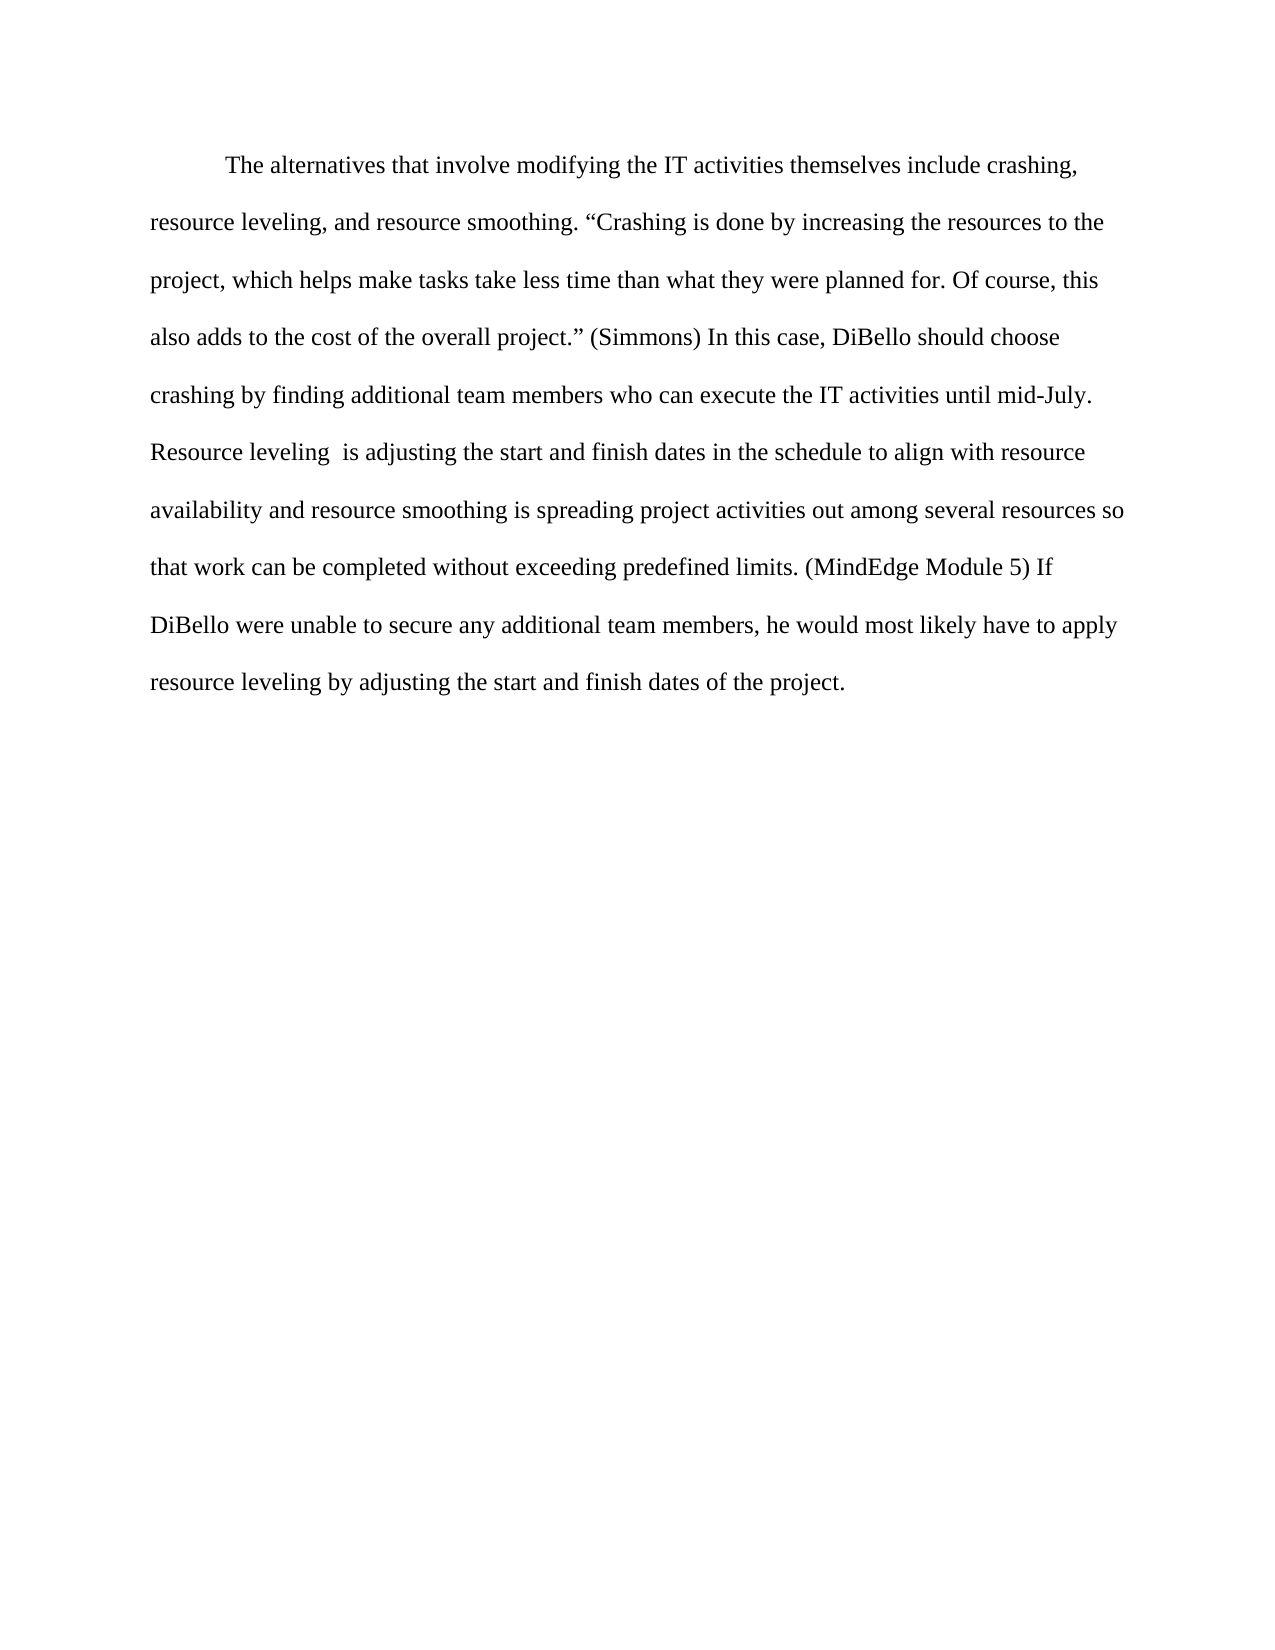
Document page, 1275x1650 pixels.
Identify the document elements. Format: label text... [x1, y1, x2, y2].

text The alternatives that involve modifying the IT activities themselves include crashing, resource leveling, and resource smoothing. “Crashing is done by increasing the resources to the project, which helps make tasks take less time than what they were planned for. Of course, this also adds to the cost of the overall project.” (Simmons) In this case, DiBello should choose crashing by finding additional team members who can execute the IT activities until mid-July. Resource leveling is adjusting the start and finish dates in the schedule to align with resource availability and resource smoothing is spreading project activities out among several resources so that work can be completed without exceeding predefined limits. (MindEdge Module 5) If DiBello were unable to secure any additional team members, he would most likely have to apply resource leveling by adjusting the start and finish dates of the project. [150, 150, 1125, 696]
